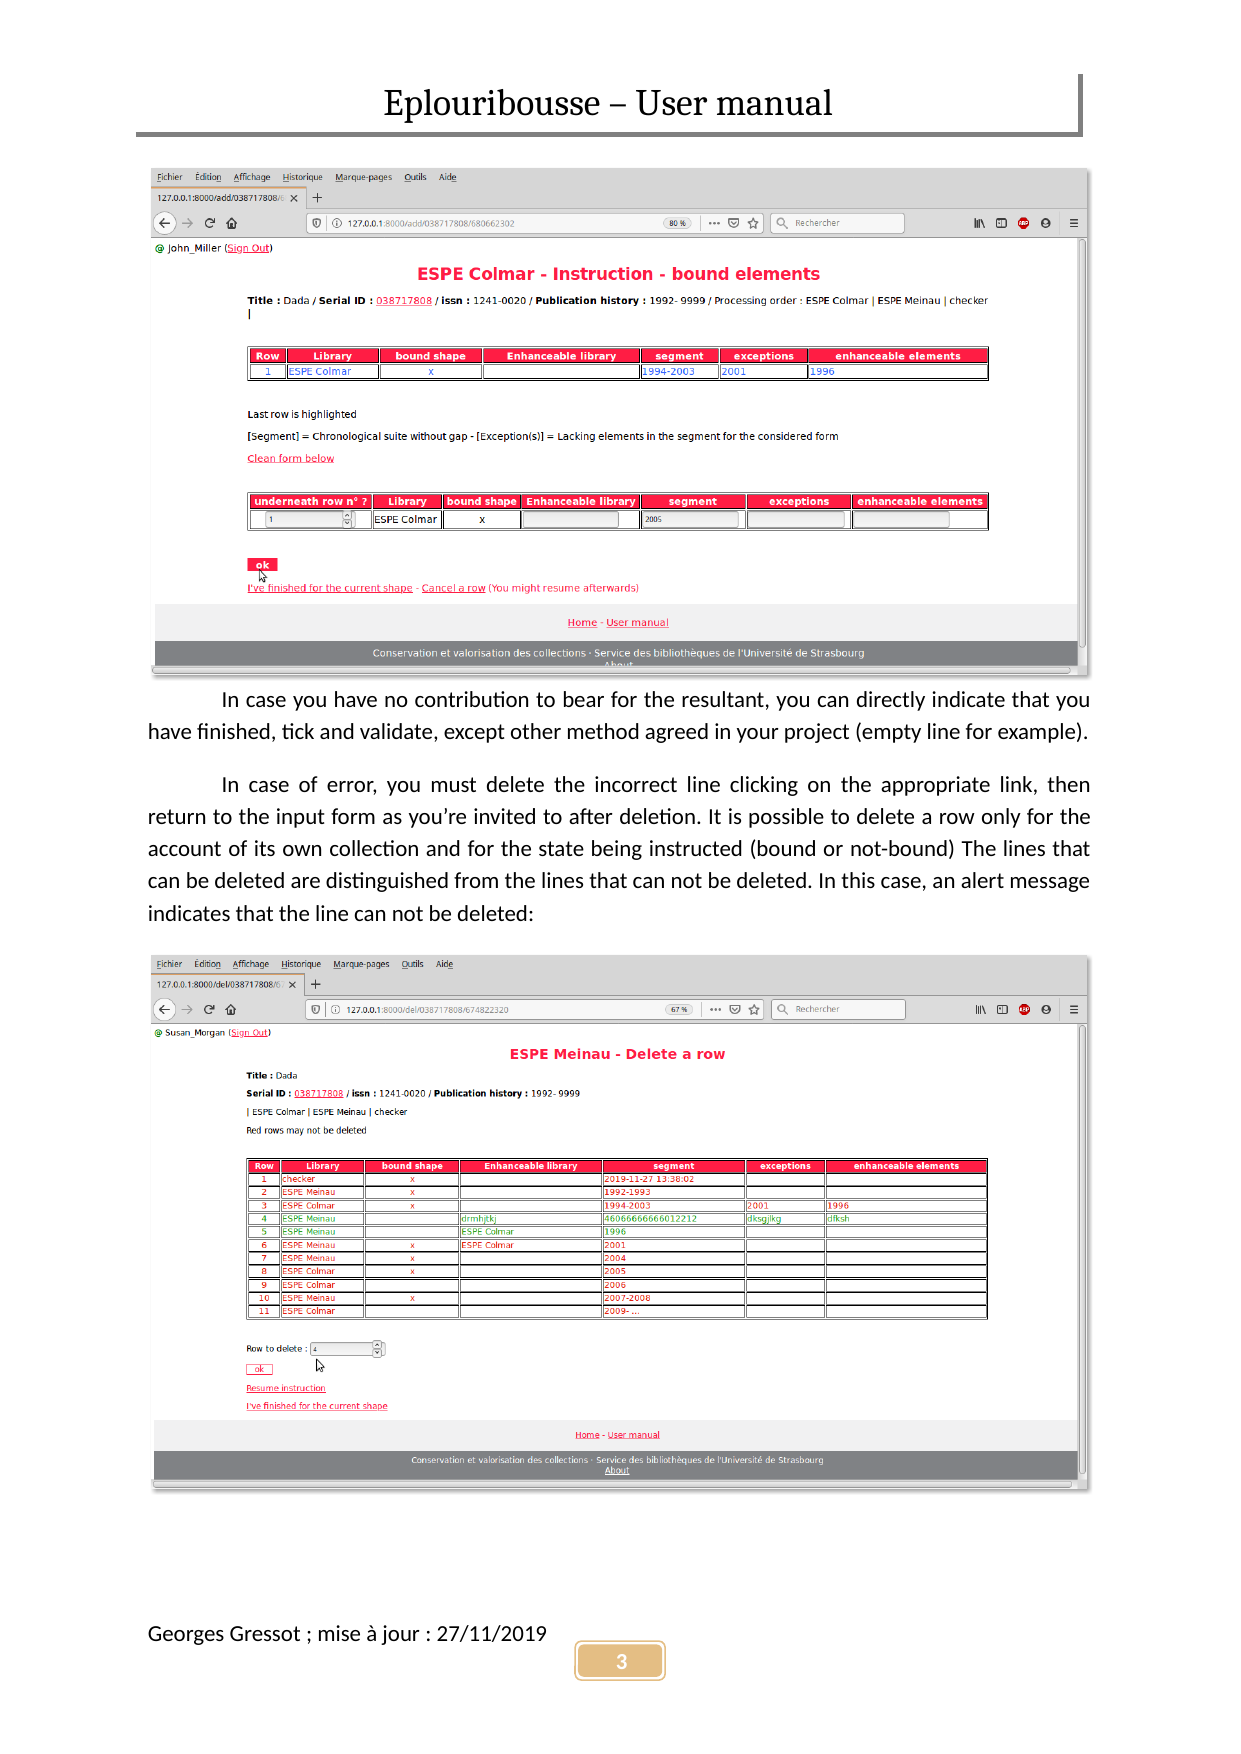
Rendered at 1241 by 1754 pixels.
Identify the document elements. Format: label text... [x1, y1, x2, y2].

text In case you have no contribution to bear for the resultant, you can directly indicate that you have finished, tick and validate, except other method agreed in your project (empty line for example). [148, 681, 1093, 745]
picture [147, 951, 1093, 1495]
text In case of error, you must delete the incorrect line clicking on the appropriate link, then return to the input form as you’re invited to after deletion. It is possible to delete a row only for the account of its own collection and for the state being instructed (bound or not-bound) The lines that can be deleted are distinguished from the lines that can not be deleted. In this case, an alert message indicates that the line can not be deleted: [148, 770, 1093, 927]
picture [147, 164, 1093, 681]
